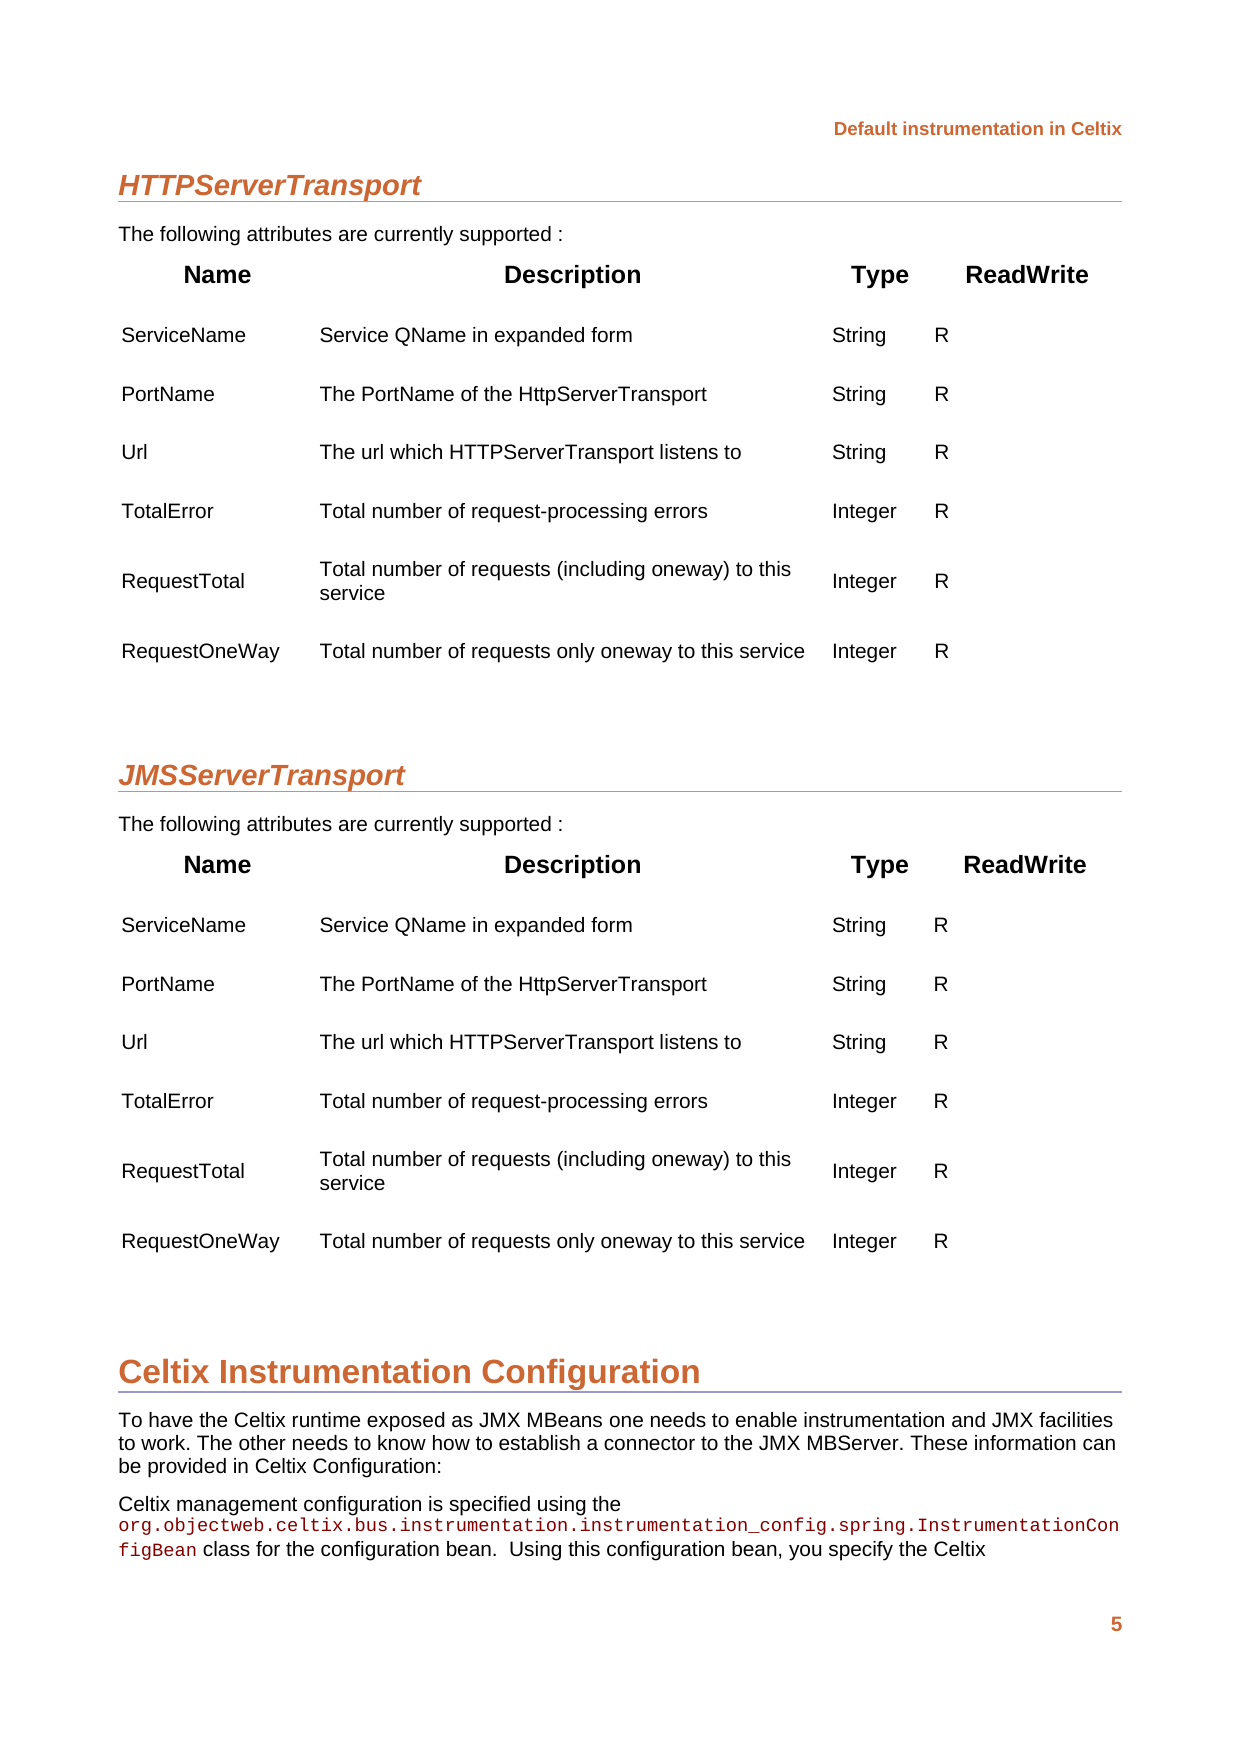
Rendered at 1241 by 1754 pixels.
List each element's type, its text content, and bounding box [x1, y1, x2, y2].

table_cell TotalError [118, 1086, 316, 1145]
table_cell R [930, 911, 1119, 969]
table_cell The url which HTTPServerTransport listens to [316, 438, 829, 496]
table_cell Total number of request-processing errors [316, 496, 829, 555]
table_cell R [930, 969, 1119, 1028]
table_cell String [829, 969, 930, 1028]
table_cell Integer [829, 1145, 930, 1227]
table_cell ServiceName [118, 911, 316, 969]
table_cell Url [118, 1028, 316, 1086]
text The following attributes are currently supported : [118, 812, 1122, 835]
table_header Name [118, 848, 316, 911]
table_cell R [930, 1028, 1119, 1086]
text To have the Celtix runtime exposed as JMX MBeans one needs to enable instrumentation and JMX facilities to work. The other needs to know how to establish a connector to the JMX MBServer. These information can be provided in Celtix Configuration: [118, 1408, 1122, 1478]
table_header Description [316, 848, 829, 911]
table_cell Integer [829, 1086, 930, 1145]
table_cell RequestOneWay [118, 1227, 316, 1285]
table_cell TotalError [118, 496, 316, 555]
subtitle JMSServerTransport [118, 758, 1122, 791]
table_cell PortName [118, 379, 316, 438]
table_cell Url [118, 438, 316, 496]
table_cell Total number of requests (including oneway) to this service [316, 1145, 829, 1227]
table_cell RequestTotal [118, 1145, 316, 1227]
table_cell String [829, 379, 931, 438]
table_cell R [930, 1086, 1119, 1145]
table_cell R [931, 496, 1123, 555]
table_cell String [829, 1028, 930, 1086]
table_cell Integer [829, 637, 931, 695]
text The following attributes are currently supported : [118, 222, 1122, 245]
table_header Type [829, 848, 930, 911]
table_cell R [931, 637, 1123, 695]
subtitle HTTPServerTransport [118, 168, 1122, 201]
table_cell String [829, 321, 931, 379]
table_cell R [930, 1227, 1119, 1285]
table_header ReadWrite [930, 848, 1119, 911]
table_cell Total number of requests only oneway to this service [316, 637, 829, 695]
table_cell Service QName in expanded form [316, 321, 829, 379]
table_header Name [118, 258, 316, 321]
table_cell String [829, 438, 931, 496]
table_cell R [931, 438, 1123, 496]
table_cell Total number of request-processing errors [316, 1086, 829, 1145]
table_header Description [316, 258, 829, 321]
table_cell The PortName of the HttpServerTransport [316, 379, 829, 438]
text Celtix management configuration is specified using the org.objectweb.celtix.bus.instrumentation.instrumentation_config.spring.InstrumentationConfigBean class for the configuration bean. Using this configuration bean, you specify the Celtix [118, 1493, 1122, 1562]
table_header ReadWrite [931, 258, 1123, 321]
table_cell R [931, 379, 1123, 438]
table_header Type [829, 258, 931, 321]
table_cell Integer [829, 555, 931, 637]
table_cell R [931, 321, 1123, 379]
table_cell ServiceName [118, 321, 316, 379]
table_cell PortName [118, 969, 316, 1028]
table_cell RequestTotal [118, 555, 316, 637]
table_cell Service QName in expanded form [316, 911, 829, 969]
table_cell Integer [829, 496, 931, 555]
table_cell RequestOneWay [118, 637, 316, 695]
table_cell Total number of requests (including oneway) to this service [316, 555, 829, 637]
table_cell R [931, 555, 1123, 637]
subtitle Celtix Instrumentation Configuration [118, 1353, 1122, 1391]
table_cell Integer [829, 1227, 930, 1285]
table_cell R [930, 1145, 1119, 1227]
table_cell Total number of requests only oneway to this service [316, 1227, 829, 1285]
table_cell The PortName of the HttpServerTransport [316, 969, 829, 1028]
table_cell String [829, 911, 930, 969]
table_cell The url which HTTPServerTransport listens to [316, 1028, 829, 1086]
